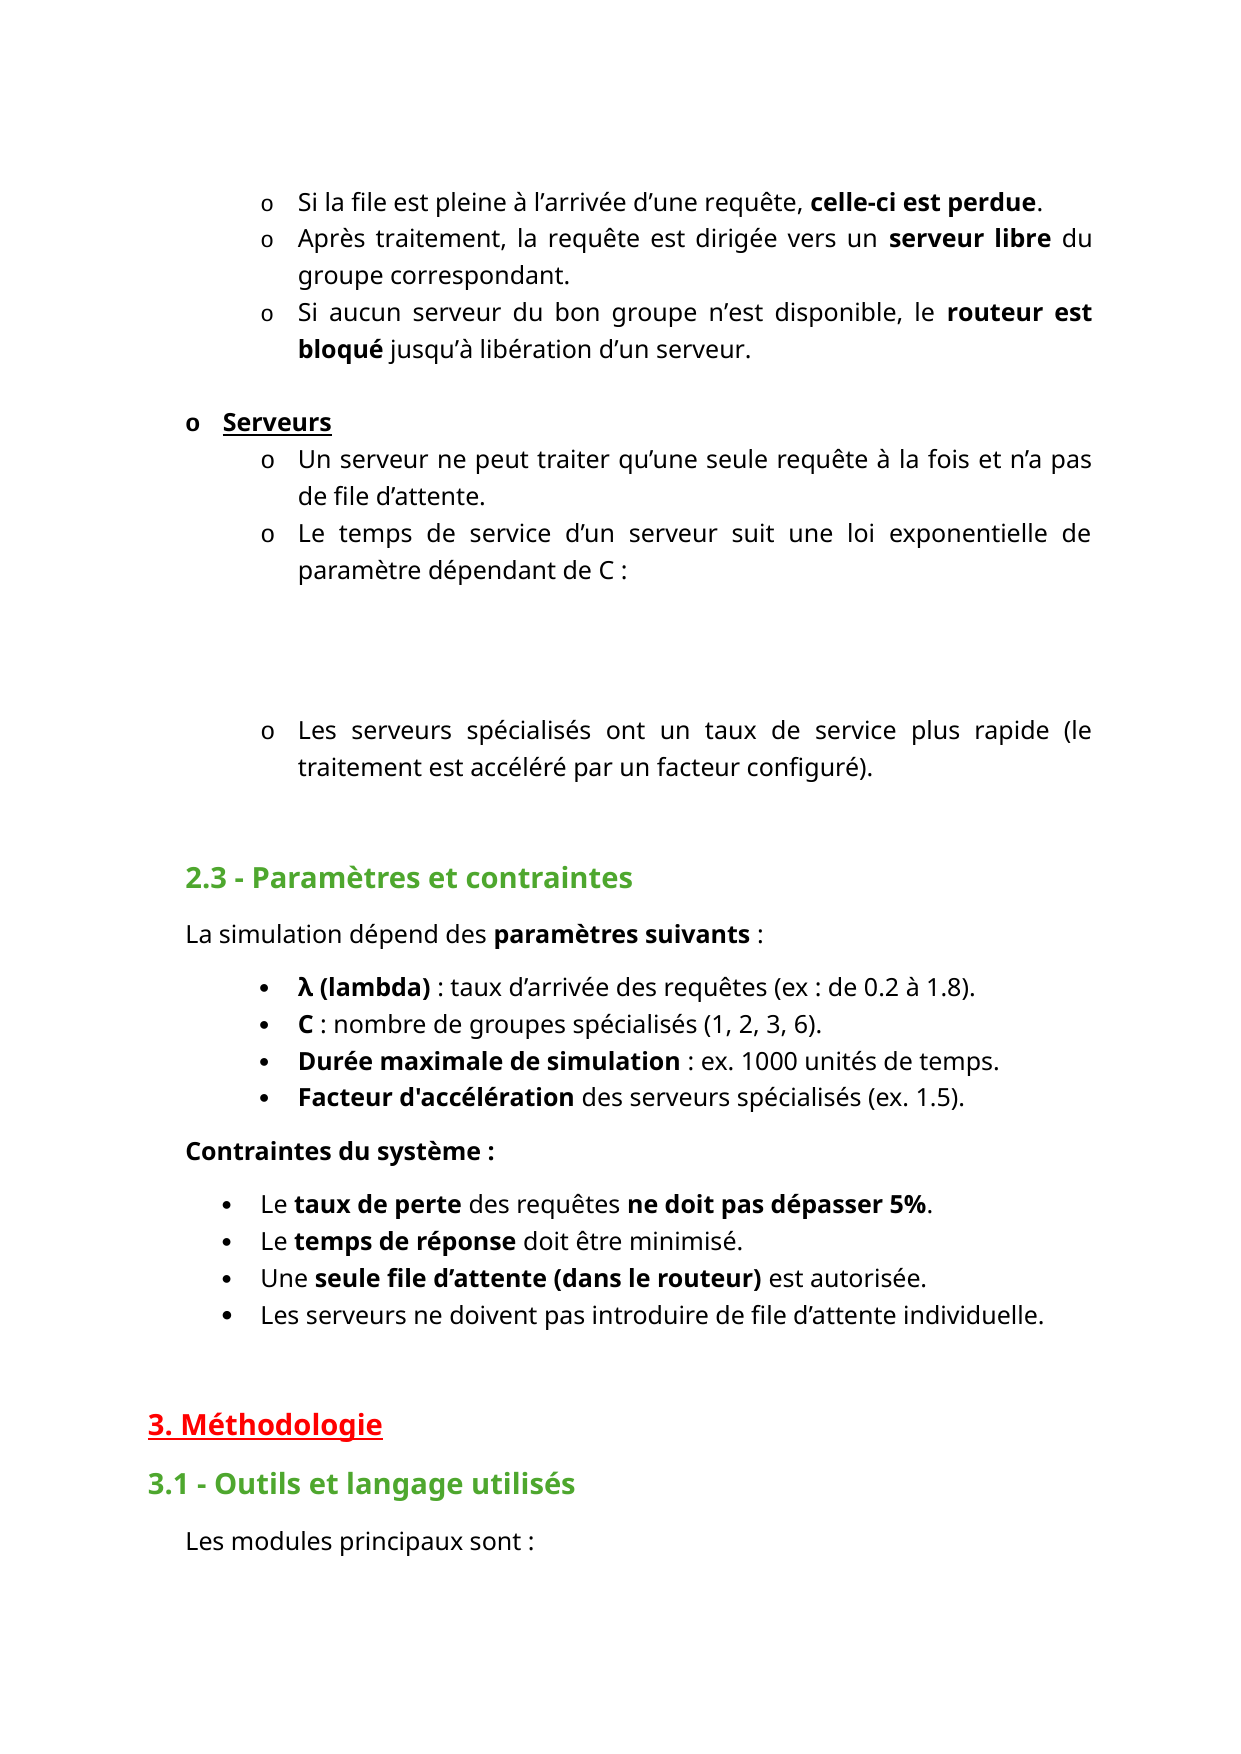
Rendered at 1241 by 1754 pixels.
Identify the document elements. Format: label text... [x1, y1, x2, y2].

list Une seule file d’attente (dans le routeur) est autorisée. [223, 1261, 1093, 1294]
list C : nombre de groupes spécialisés (1, 2, 3, 6). [260, 1007, 1093, 1041]
list Un serveur ne peut traiter qu’une seule requête à la fois et n’a pas de file d’attente. [260, 442, 1093, 513]
text Les modules principaux sont : [148, 1523, 1093, 1557]
text Contraintes du système : [148, 1133, 1093, 1168]
list Le taux de perte des requêtes ne doit pas dépasser 5%. [223, 1187, 1093, 1221]
text La simulation dépend des paramètres suivants : [148, 916, 1093, 950]
text 2.3 - Paramètres et contraintes [148, 857, 1093, 897]
list Durée maximale de simulation : ex. 1000 unités de temps. [260, 1043, 1093, 1077]
list Si la file est pleine à l’arrivée d’une requête, celle-ci est perdue. [260, 184, 1093, 218]
list Les serveurs spécialisés ont un taux de service plus rapide (le traitement est accéléré par un facteur configuré). [260, 713, 1093, 784]
list Après traitement, la requête est dirigée vers un serveur libre du groupe correspondant. [260, 221, 1093, 292]
list Facteur d'accélération des serveurs spécialisés (ex. 1.5). [260, 1080, 1093, 1114]
list Le temps de service d’un serveur suit une loi exponentielle de paramètre dépendant de C : [260, 516, 1093, 587]
list Le temps de réponse doit être minimisé. [223, 1224, 1093, 1258]
list Les serveurs ne doivent pas introduire de file d’attente individuelle. [223, 1297, 1093, 1331]
list Si aucun serveur du bon groupe n’est disponible, le routeur est bloqué jusqu’à libération d’un serveur. [260, 295, 1093, 366]
list Serveurs [185, 405, 1093, 439]
text 3.1 - Outils et langage utilisés [148, 1464, 1093, 1503]
list λ (lambda) : taux d’arrivée des requêtes (ex : de 0.2 à 1.8). [260, 970, 1093, 1004]
text 3. Méthodologie [148, 1404, 1093, 1444]
